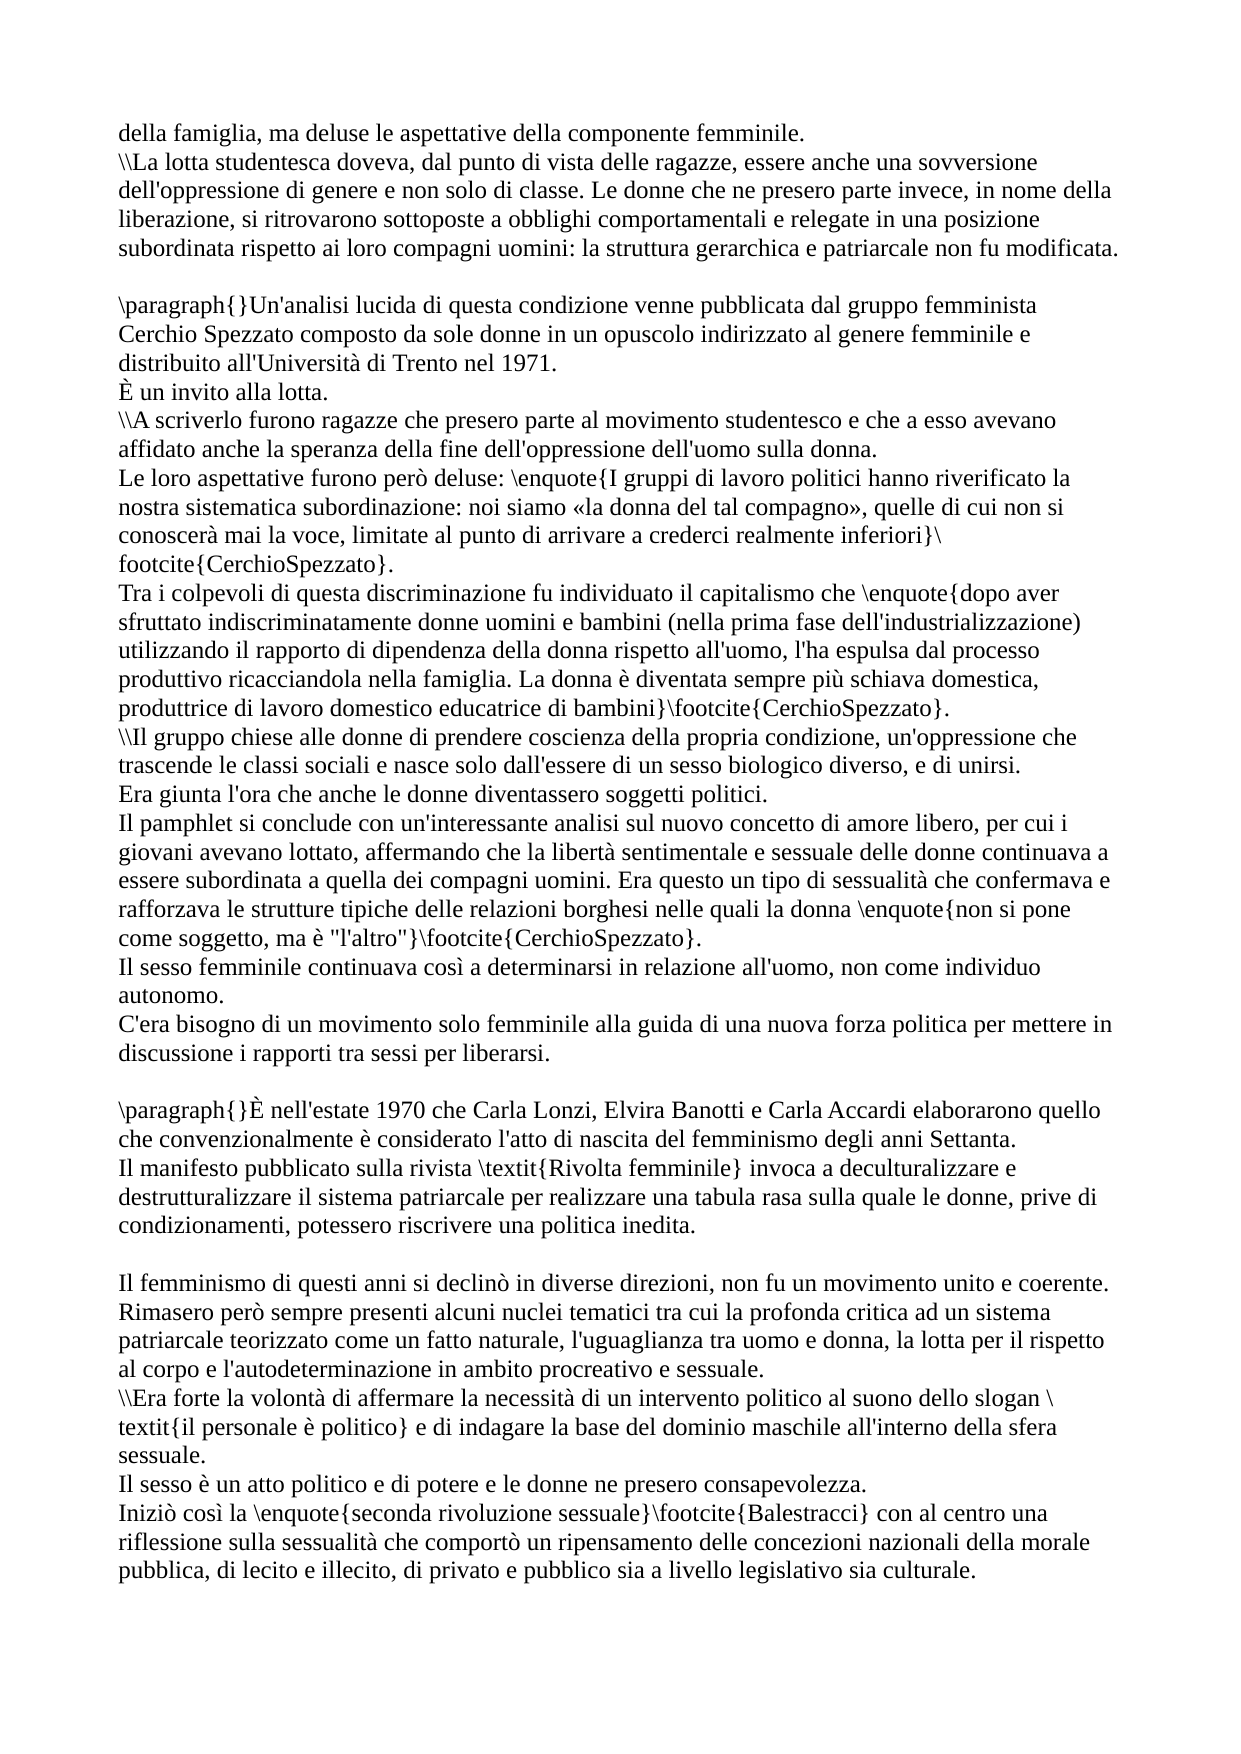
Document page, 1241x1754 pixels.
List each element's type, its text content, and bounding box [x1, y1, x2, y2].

text della famiglia, ma deluse le aspettative della componente femminile. \\La lotta studentesca doveva, dal punto di vista delle ragazze, essere anche una sovversione dell'oppressione di genere e non solo di classe. Le donne che ne presero parte invece, in nome della liberazione, si ritrovarono sottoposte a obblighi comportamentali e relegate in una posizione subordinata rispetto ai loro compagni uomini: la struttura gerarchica e patriarcale non fu modificata. \paragraph{}Un'analisi lucida di questa condizione venne pubblicata dal gruppo femminista Cerchio Spezzato composto da sole donne in un opuscolo indirizzato al genere femminile e distribuito all'Università di Trento nel 1971. È un invito alla lotta. \\A scriverlo furono ragazze che presero parte al movimento studentesco e che a esso avevano affidato anche la speranza della fine dell'oppressione dell'uomo sulla donna. Le loro aspettative furono però deluse: \enquote{I gruppi di lavoro politici hanno riverificato la nostra sistematica subordinazione: noi siamo «la donna del tal compagno», quelle di cui non si conoscerà mai la voce, limitate al punto di arrivare a crederci realmente inferiori}\footcite{CerchioSpezzato}. Tra i colpevoli di questa discriminazione fu individuato il capitalismo che \enquote{dopo aver sfruttato indiscriminatamente donne uomini e bambini (nella prima fase dell'industrializzazione) utilizzando il rapporto di dipendenza della donna rispetto all'uomo, l'ha espulsa dal processo produttivo ricacciandola nella famiglia. La donna è diventata sempre più schiava domestica, produttrice di lavoro domestico educatrice di bambini}\footcite{CerchioSpezzato}. \\Il gruppo chiese alle donne di prendere coscienza della propria condizione, un'oppressione che trascende le classi sociali e nasce solo dall'essere di un sesso biologico diverso, e di unirsi. Era giunta l'ora che anche le donne diventassero soggetti politici. Il pamphlet si conclude con un'interessante analisi sul nuovo concetto di amore libero, per cui i giovani avevano lottato, affermando che la libertà sentimentale e sessuale delle donne continuava a essere subordinata a quella dei compagni uomini. Era questo un tipo di sessualità che confermava e rafforzava le strutture tipiche delle relazioni borghesi nelle quali la donna \enquote{non si pone come soggetto, ma è "l'altro"}\footcite{CerchioSpezzato}. Il sesso femminile continuava così a determinarsi in relazione all'uomo, non come individuo autonomo. C'era bisogno di un movimento solo femminile alla guida di una nuova forza politica per mettere in discussione i rapporti tra sessi per liberarsi. \paragraph{}È nell'estate 1970 che Carla Lonzi, Elvira Banotti e Carla Accardi elaborarono quello che convenzionalmente è considerato l'atto di nascita del femminismo degli anni Settanta. Il manifesto pubblicato sulla rivista \textit{Rivolta femminile} invoca a deculturalizzare e destrutturalizzare il sistema patriarcale per realizzare una tabula rasa sulla quale le donne, prive di condizionamenti, potessero riscrivere una politica inedita. Il femminismo di questi anni si declinò in diverse direzioni, non fu un movimento unito e coerente. Rimasero però sempre presenti alcuni nuclei tematici tra cui la profonda critica ad un sistema patriarcale teorizzato come un fatto naturale, l'uguaglianza tra uomo e donna, la lotta per il rispetto al corpo e l'autodeterminazione in ambito procreativo e sessuale. \\Era forte la volontà di affermare la necessità di un intervento politico al suono dello slogan \textit{il personale è politico} e di indagare la base del dominio maschile all'interno della sfera sessuale. Il sesso è un atto politico e di potere e le donne ne presero consapevolezza. Iniziò così la \enquote{seconda rivoluzione sessuale}\footcite{Balestracci} con al centro una riflessione sulla sessualità che comportò un ripensamento delle concezioni nazionali della morale pubblica, di lecito e illecito, di privato e pubblico sia a livello legislativo sia culturale. [118, 118, 1122, 1613]
